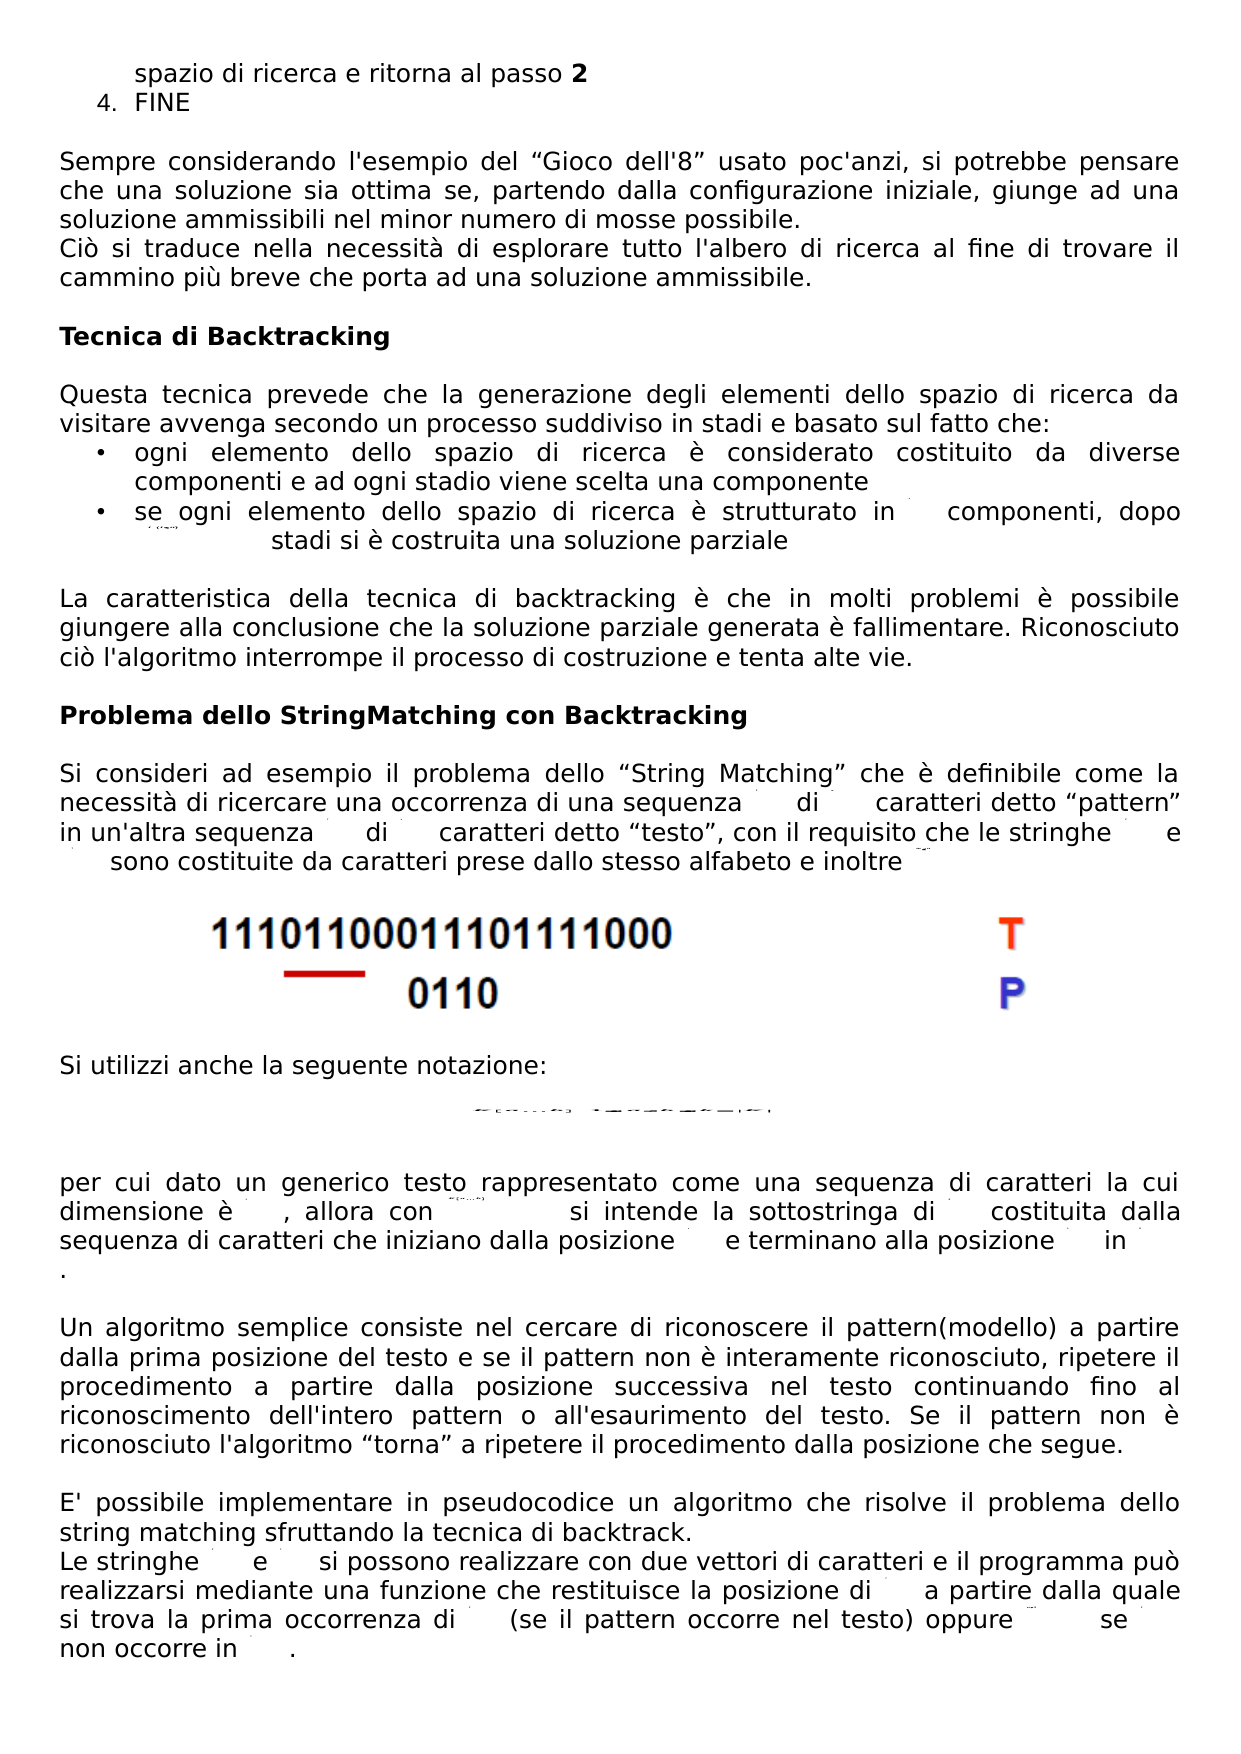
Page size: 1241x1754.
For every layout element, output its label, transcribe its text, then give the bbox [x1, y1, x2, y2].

text Questa tecnica prevede che la generazione degli elementi dello spazio di ricerca da visitare avvenga secondo un processo suddiviso in stadi e basato sul fatto che: [59, 380, 1181, 438]
text Ciò si traduce nella necessità di esplorare tutto l'albero di ricerca al fine di trovare il cammino più breve che porta ad una soluzione ammissibile. [59, 234, 1181, 293]
text La caratteristica della tecnica di backtracking è che in molti problemi è possibile giungere alla conclusione che la soluzione parziale generata è fallimentare. Riconosciuto ciò l'algoritmo interrompe il processo di costruzione e tenta alte vie. [59, 584, 1181, 672]
text Sempre considerando l'esempio del “Gioco dell'8” usato poc'anzi, si potrebbe pensare che una soluzione sia ottima se, partendo dalla configurazione iniziale, giunge ad una soluzione ammissibili nel minor numero di mosse possibile. [59, 147, 1181, 234]
list se tutti gli elementi dello spazio di ricerca sono stati esaminati allora restituiscise non sono state trovate soluzioni ammissibili oppure O(x) se x è la soluzione ottima corrente, altrimenti considera il successivo elemento x dello spazio di ricerca e ritorna al passo 2 [97, 59, 1181, 88]
list se ogni elemento dello spazio di ricerca è strutturato incomponenti, dopo stadi si è costruita una soluzione parziale [97, 497, 1181, 555]
text Problema dello StringMatching con Backtracking [59, 701, 1181, 730]
text E' possibile implementare in pseudocodice un algoritmo che risolve il problema dello string matching sfruttando la tecnica di backtrack. [59, 1489, 1181, 1547]
text Un algoritmo semplice consiste nel cercare di riconoscere il pattern(modello) a partire dalla prima posizione del testo e se il pattern non è interamente riconosciuto, ripetere il procedimento a partire dalla posizione successiva nel testo continuando fino al riconoscimento dell'intero pattern o all'esaurimento del testo. Se il pattern non è riconosciuto l'algoritmo “torna” a ripetere il procedimento dalla posizione che segue. [59, 1314, 1181, 1459]
text per cui dato un generico testo rappresentato come una sequenza di caratteri la cui dimensione è, allora consi intende la sottostringa dicostituita dalla sequenza di caratteri che iniziano dalla posizionee terminano alla posizionein. [59, 1168, 1181, 1284]
text Le stringheesi possono realizzare con due vettori di caratteri e il programma può realizzarsi mediante una funzione che restituisce la posizione dia partire dalla quale si trova la prima occorrenza di(se il pattern occorre nel testo) oppuresenon occorre in. [59, 1547, 1181, 1664]
text Si consideri ad esempio il problema dello “String Matching” che è definibile come la necessità di ricercare una occorrenza di una sequenzadicaratteri detto “pattern” in un'altra sequenzadicaratteri detto “testo”, con il requisito che le stringheesono costituite da caratteri prese dallo stesso alfabeto e inoltre [59, 759, 1181, 876]
text Tecnica di Backtracking [59, 322, 1181, 351]
text Si utilizzi anche la seguente notazione: [59, 1051, 1181, 1081]
list FINE [97, 88, 1181, 118]
list ogni elemento dello spazio di ricerca è considerato costituito da diverse componenti e ad ogni stadio viene scelta una componente [97, 438, 1181, 497]
picture [203, 905, 1037, 1023]
